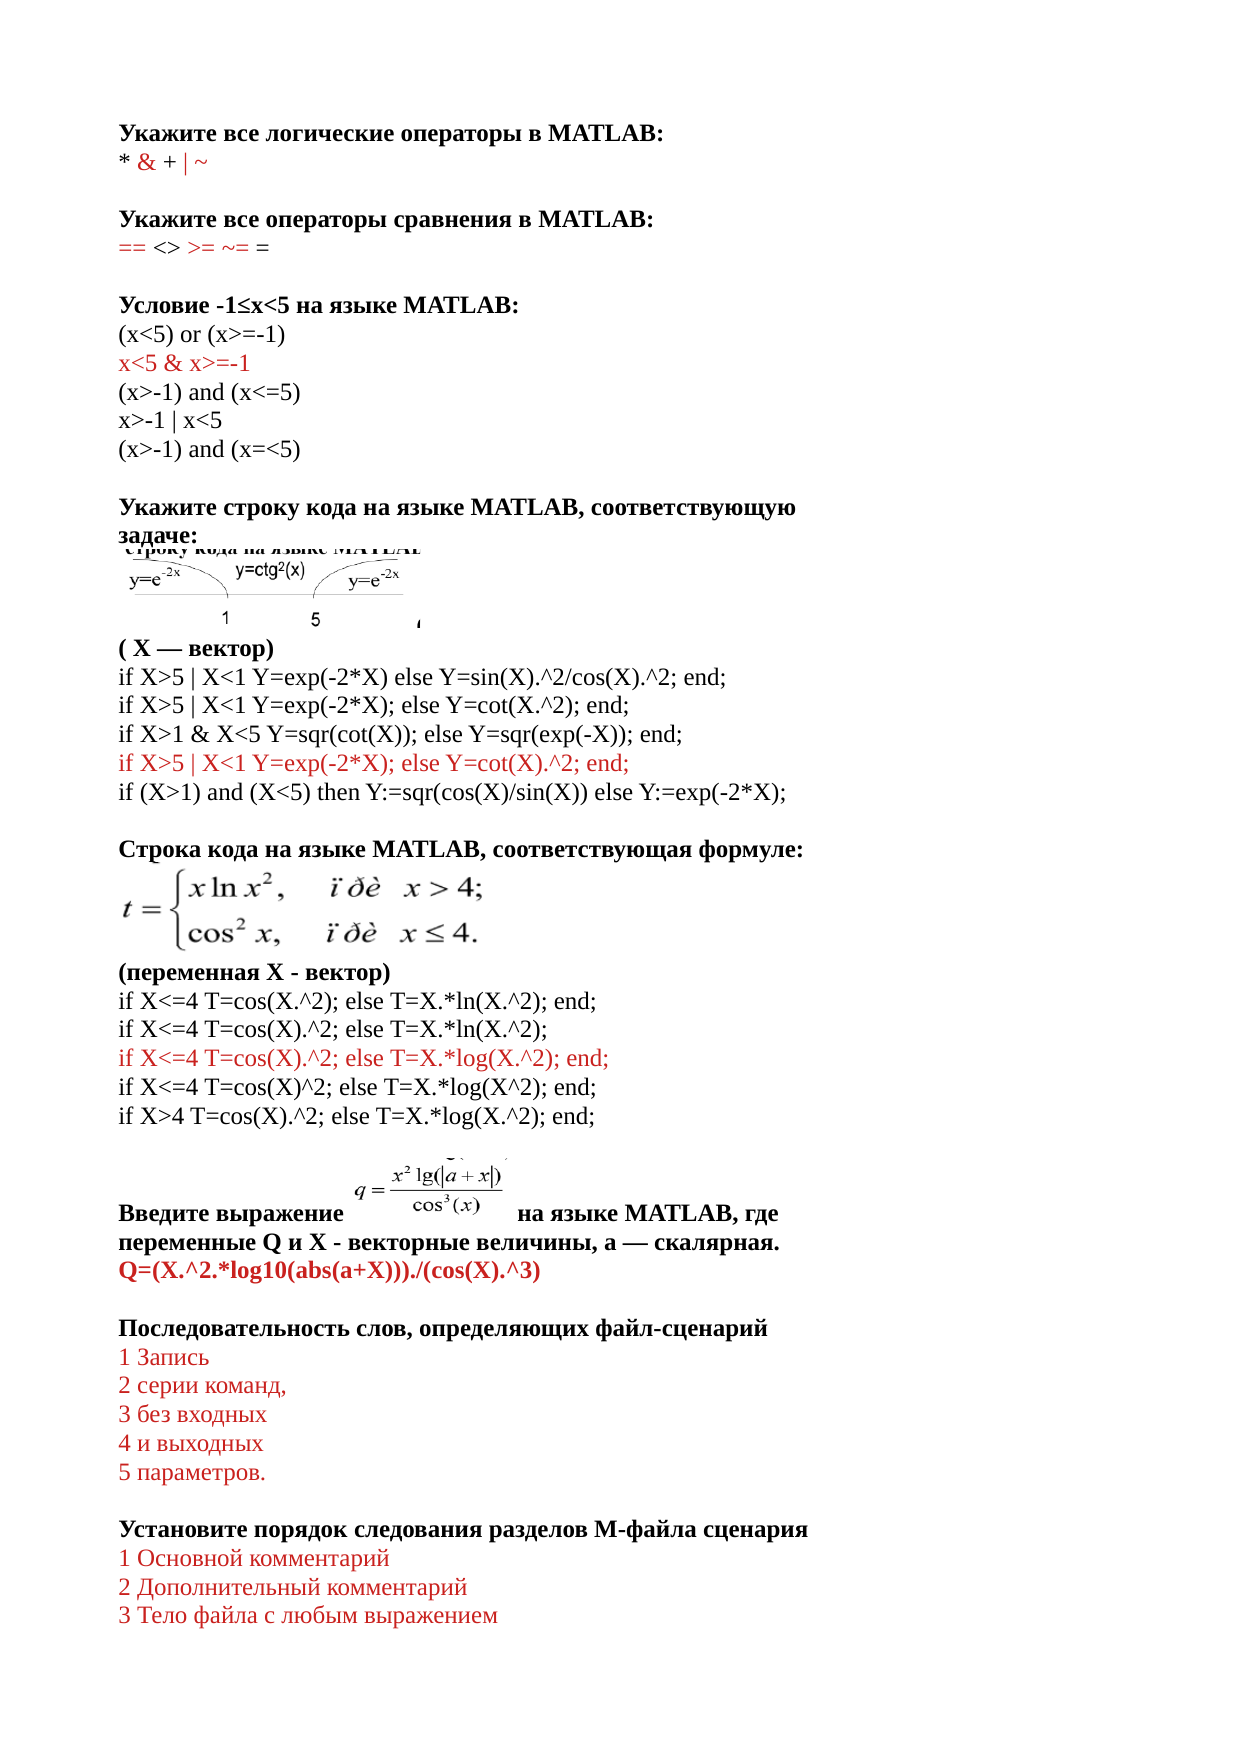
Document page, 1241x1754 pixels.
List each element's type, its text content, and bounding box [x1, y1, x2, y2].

picture [124, 549, 421, 628]
picture [350, 1158, 511, 1222]
text Установите порядок следования разделов М-файла сценария [118, 1514, 1122, 1543]
text 2 Дополнительный комментарий [118, 1572, 1122, 1601]
text Введите выражение на языке MATLAB, где [118, 1158, 1122, 1227]
text * & + | ~ [118, 147, 1122, 176]
text if X<=4 T=cos(X).^2; else T=X.*ln(X.^2); [118, 1014, 1122, 1043]
text if X>5 | X<1 Y=exp(-2*X) else Y=sin(X).^2/cos(X).^2; end; [118, 662, 1122, 690]
text if X>5 | X<1 Y=exp(-2*X); else Y=cot(X.^2); end; [118, 690, 1122, 719]
text Условие -1≤x<5 на языке MATLAB: [118, 291, 1122, 319]
text Последовательность слов, определяющих файл-сценарий [118, 1313, 1122, 1342]
text (x<5) or (x>=-1) [118, 319, 1122, 348]
text (x>-1) and (x<=5) [118, 377, 1122, 406]
text 4 и выходных [118, 1428, 1122, 1457]
text if X>4 T=cos(X).^2; else T=X.*log(X.^2); end; [118, 1101, 1122, 1129]
text 2 серии команд, [118, 1371, 1122, 1399]
text задаче: [118, 521, 1122, 549]
text Укажите все логические операторы в MATLAB: [118, 118, 1122, 147]
text == <> >= ~= = [118, 233, 1122, 262]
text if X<=4 T=cos(X).^2; else T=X.*log(X.^2); end; [118, 1043, 1122, 1072]
text переменные Q и X - векторные величины, a — скалярная. [118, 1227, 1122, 1256]
text Q=(X.^2.*log10(abs(a+X)))./(cos(X).^3) [118, 1256, 1122, 1284]
text 5 параметров. [118, 1457, 1122, 1486]
text 1 Основной комментарий [118, 1543, 1122, 1572]
text ( X — вектор) [118, 633, 1122, 662]
text Укажите строку кода на языке MATLAB, соответствующую [118, 492, 1122, 521]
text 3 Тело файла с любым выражением [118, 1601, 1122, 1629]
text Укажите все операторы сравнения в MATLAB: [118, 204, 1122, 233]
text 3 без входных [118, 1399, 1122, 1428]
text 1 Запись [118, 1342, 1122, 1371]
text if X>1 & X<5 Y=sqr(cot(X)); else Y=sqr(exp(-X)); end; [118, 719, 1122, 748]
text (x>-1) and (x=<5) [118, 434, 1122, 463]
text x<5 & x>=-1 [118, 348, 1122, 377]
text Строка кода на языке MATLAB, соответствующая формуле: [118, 834, 1122, 863]
text x>-1 | x<5 [118, 406, 1122, 434]
text if X>5 | X<1 Y=exp(-2*X); else Y=cot(X).^2; end; [118, 748, 1122, 777]
text (переменная X - вектор) [118, 957, 1122, 986]
picture [118, 862, 498, 957]
text if X<=4 T=cos(X)^2; else T=X.*log(X^2); end; [118, 1072, 1122, 1101]
text if (X>1) and (X<5) then Y:=sqr(cos(X)/sin(X)) else Y:=exp(-2*X); [118, 777, 1122, 805]
text if X<=4 T=cos(X.^2); else T=X.*ln(X.^2); end; [118, 986, 1122, 1014]
